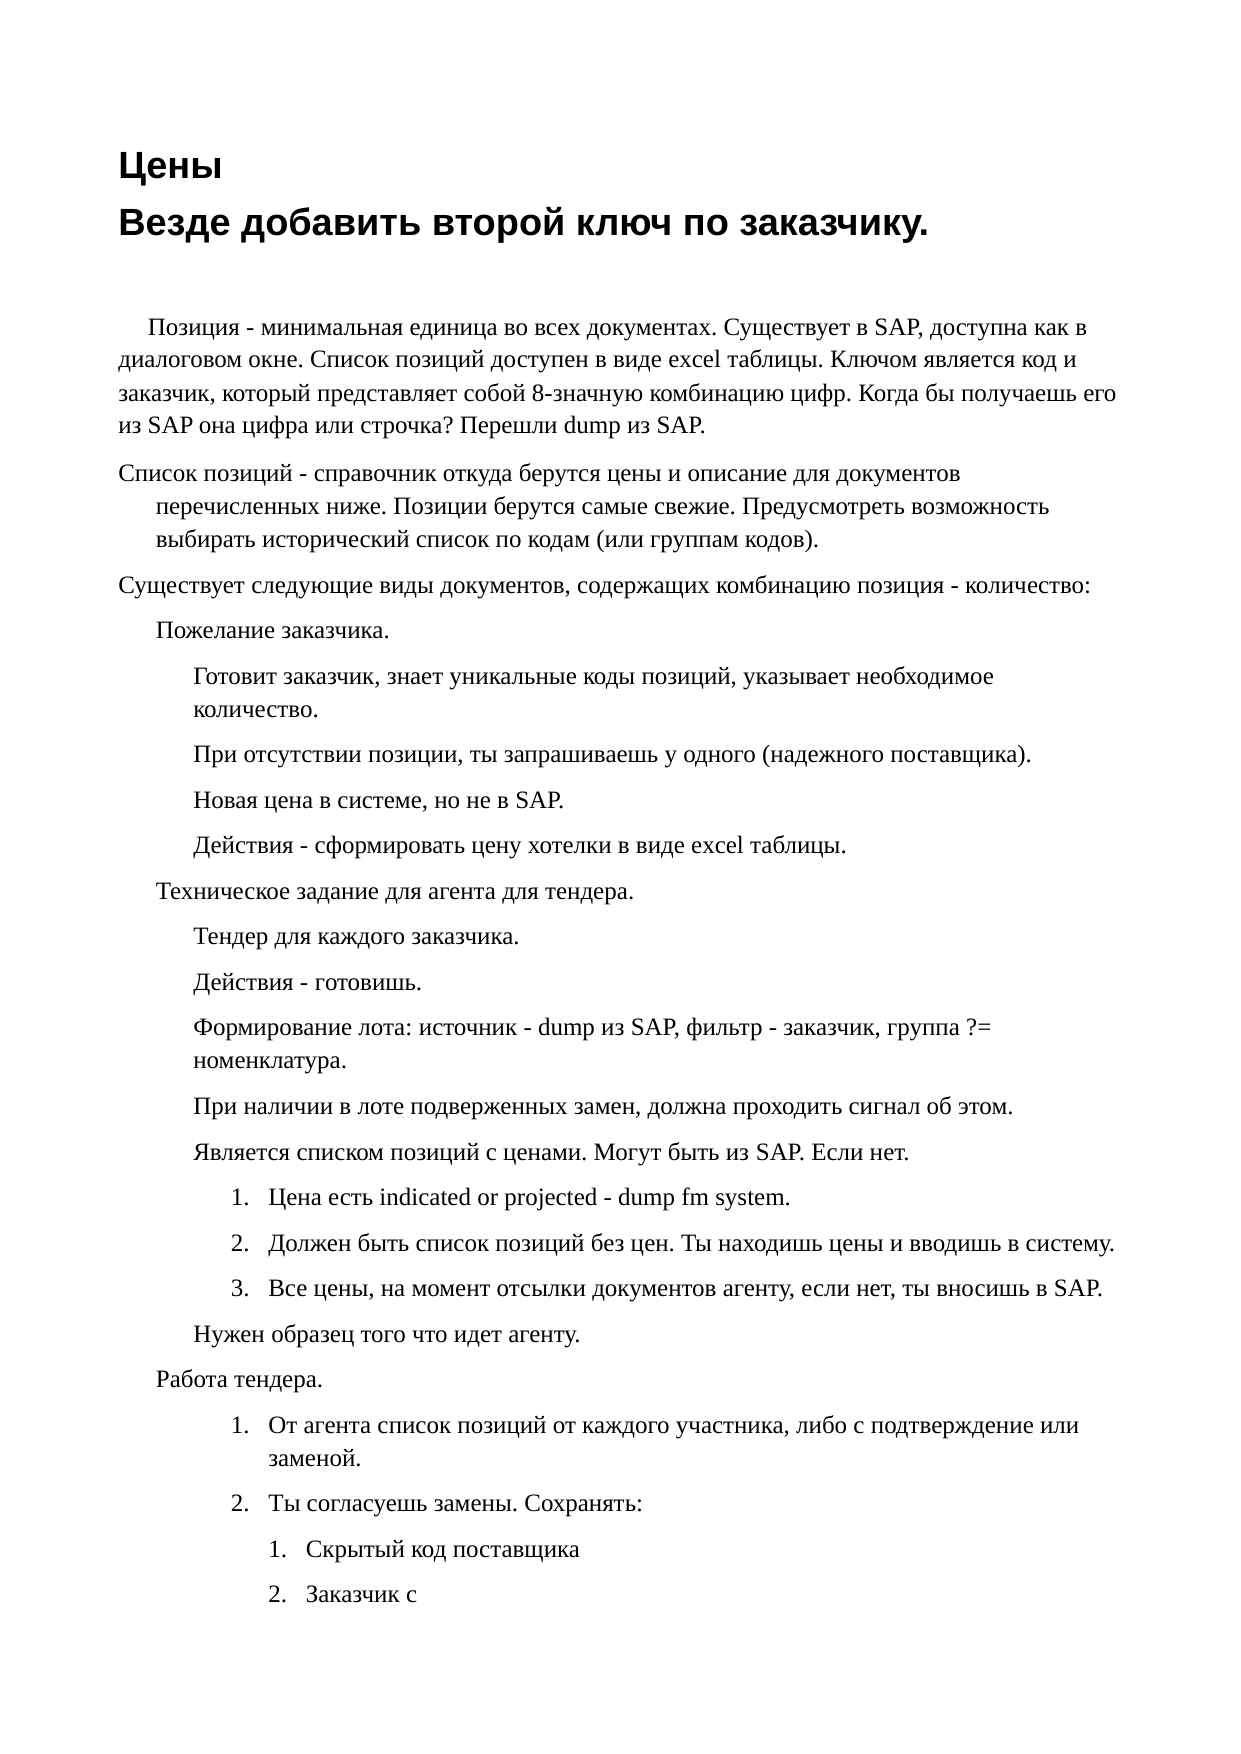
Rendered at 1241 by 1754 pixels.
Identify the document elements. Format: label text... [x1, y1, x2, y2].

list Действия - готовишь. [193, 967, 1122, 996]
list Существует следующие виды документов, содержащих комбинацию позиция - количество: [118, 570, 1122, 598]
list При отсутствии позиции, ты запрашиваешь у одного (надежного поставщика). [193, 739, 1122, 768]
list Скрытый код поставщика [268, 1534, 1122, 1562]
list Работа тендера. [156, 1364, 1122, 1393]
list Новая цена в системе, но не в SAP. [193, 785, 1122, 814]
list Готовит заказчик, знает уникальные коды позиций, указывает необходимое количество. [193, 661, 1122, 723]
list Ты согласуешь замены. Сохранять: [231, 1488, 1122, 1517]
text Везде добавить второй ключ по заказчику. [118, 199, 1122, 243]
list Является списком позиций с ценами. Могут быть из SAP. Если нет. [193, 1137, 1122, 1165]
list Действия - сформировать цену хотелки в виде excel таблицы. [193, 830, 1122, 859]
list Пожелание заказчика. [156, 615, 1122, 644]
list Нужен образец того что идет агенту. [193, 1319, 1122, 1347]
text Позиция - минимальная единица во всех документах. Существует в SAP, доступна как в диалоговом окне. Список позиций доступен в виде excel таблицы. Ключом является код и заказчик, который представляет собой 8-значную комбинацию цифр. Когда бы получаешь его из SAP она цифра или строчка? Перешли dump из SAP. [118, 312, 1122, 439]
list Тендер для каждого заказчика. [193, 921, 1122, 950]
list Все цены, на момент отсылки документов агенту, если нет, ты вносишь в SAP. [231, 1273, 1122, 1302]
list Техническое задание для агента для тендера. [156, 876, 1122, 905]
list От агента список позиций от каждого участника, либо с подтверждение или заменой. [231, 1410, 1122, 1471]
list Цена есть indicated or projected - dump fm system. [231, 1182, 1122, 1211]
list При наличии в лоте подверженных замен, должна проходить сигнал об этом. [193, 1091, 1122, 1120]
list Список позиций - справочник откуда берутся цены и описание для документов перечисленных ниже. Позиции берутся самые свежие. Предусмотреть возможность выбирать исторический список по кодам (или группам кодов). [118, 458, 1122, 553]
list Заказчик с [268, 1579, 1122, 1608]
list Формирование лота: источник - dump из SAP, фильтр - заказчик, группа ?= номенклатура. [193, 1012, 1122, 1074]
subtitle Цены [118, 143, 1122, 187]
list Должен быть список позиций без цен. Ты находишь цены и вводишь в систему. [231, 1228, 1122, 1256]
